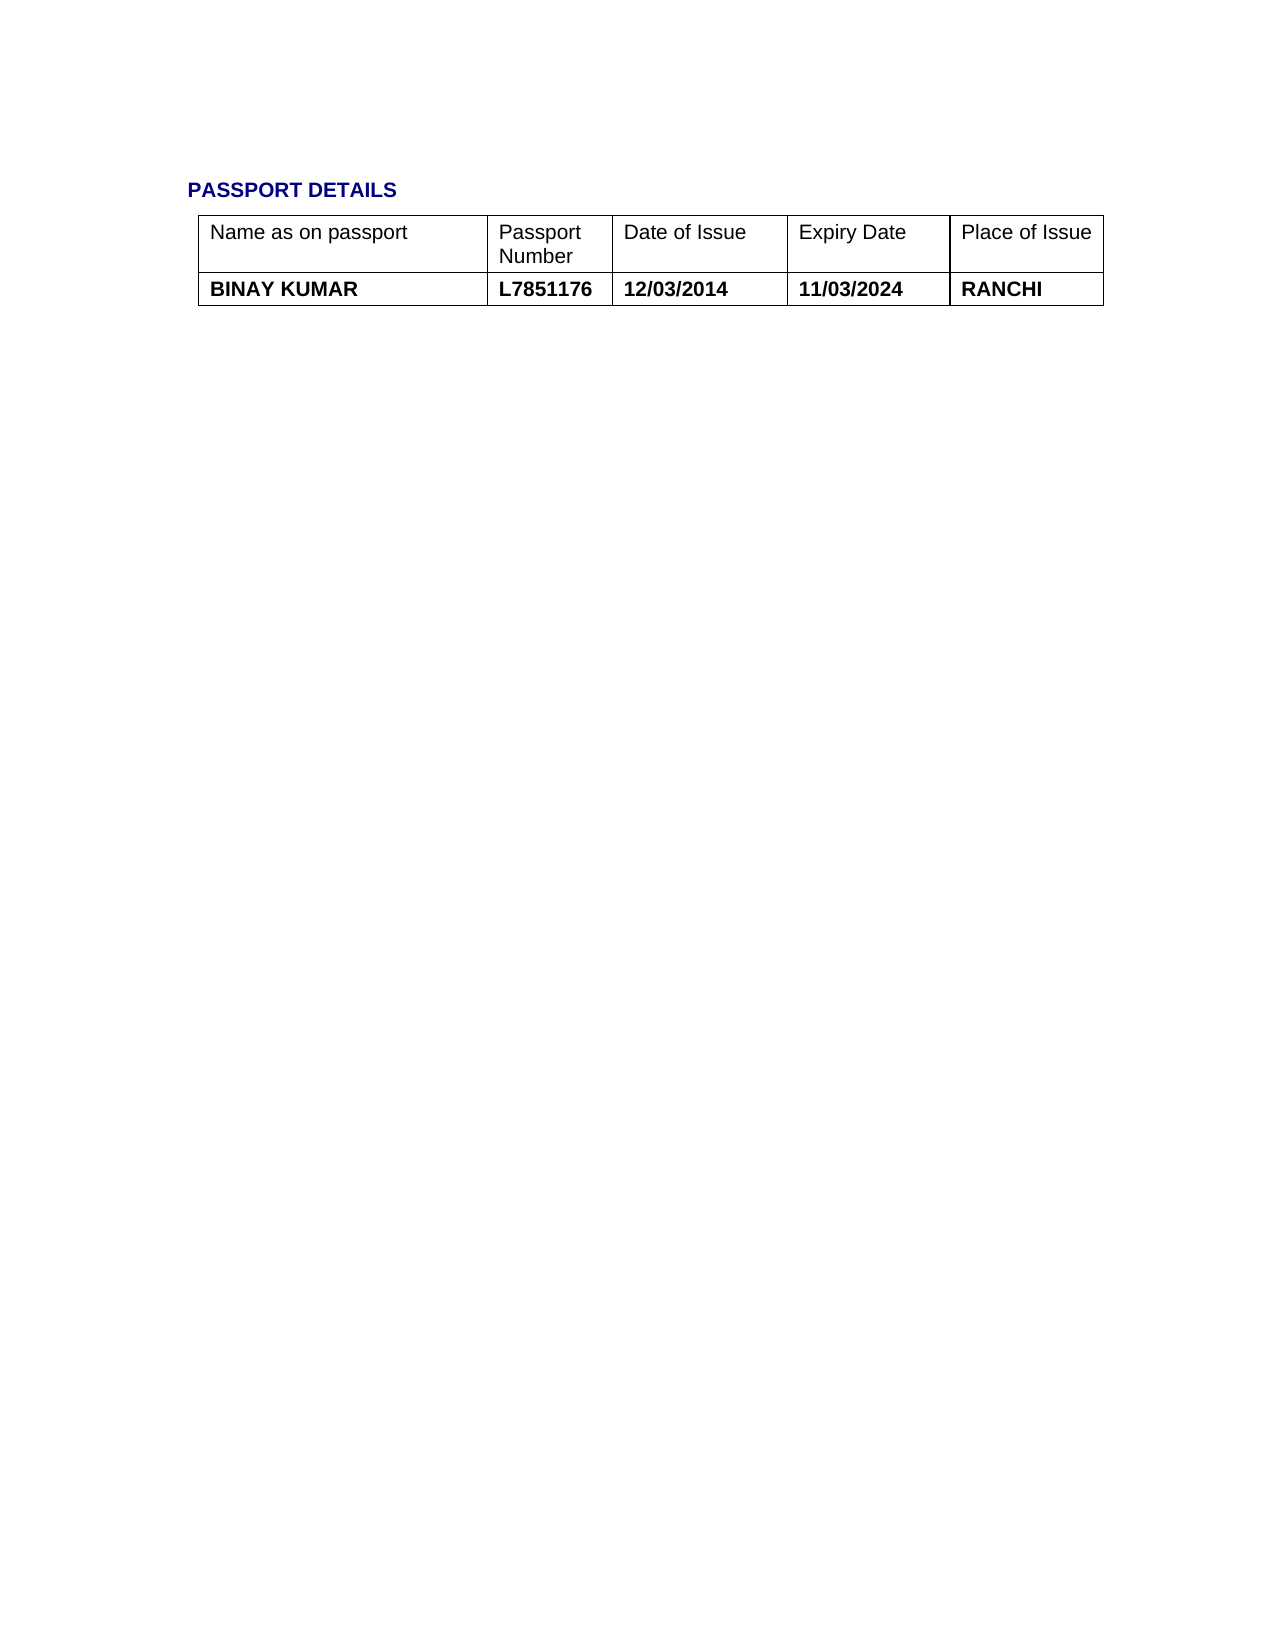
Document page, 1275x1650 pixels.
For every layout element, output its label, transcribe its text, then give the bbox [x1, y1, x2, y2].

table_header Date of Issue [613, 216, 787, 272]
table_cell 12/03/2014 [613, 273, 787, 305]
text PASSPORT DETAILS [187, 178, 1087, 202]
table_header Expiry Date [788, 216, 949, 272]
table_cell RANCHI [951, 273, 1103, 305]
table_header Place of Issue [951, 216, 1103, 272]
table_header Name as on passport [199, 216, 487, 272]
table_header Passport Number [488, 216, 612, 272]
table_cell BINAY KUMAR [199, 273, 487, 305]
table_cell L7851176 [488, 273, 612, 305]
table_cell 11/03/2024 [788, 273, 949, 305]
